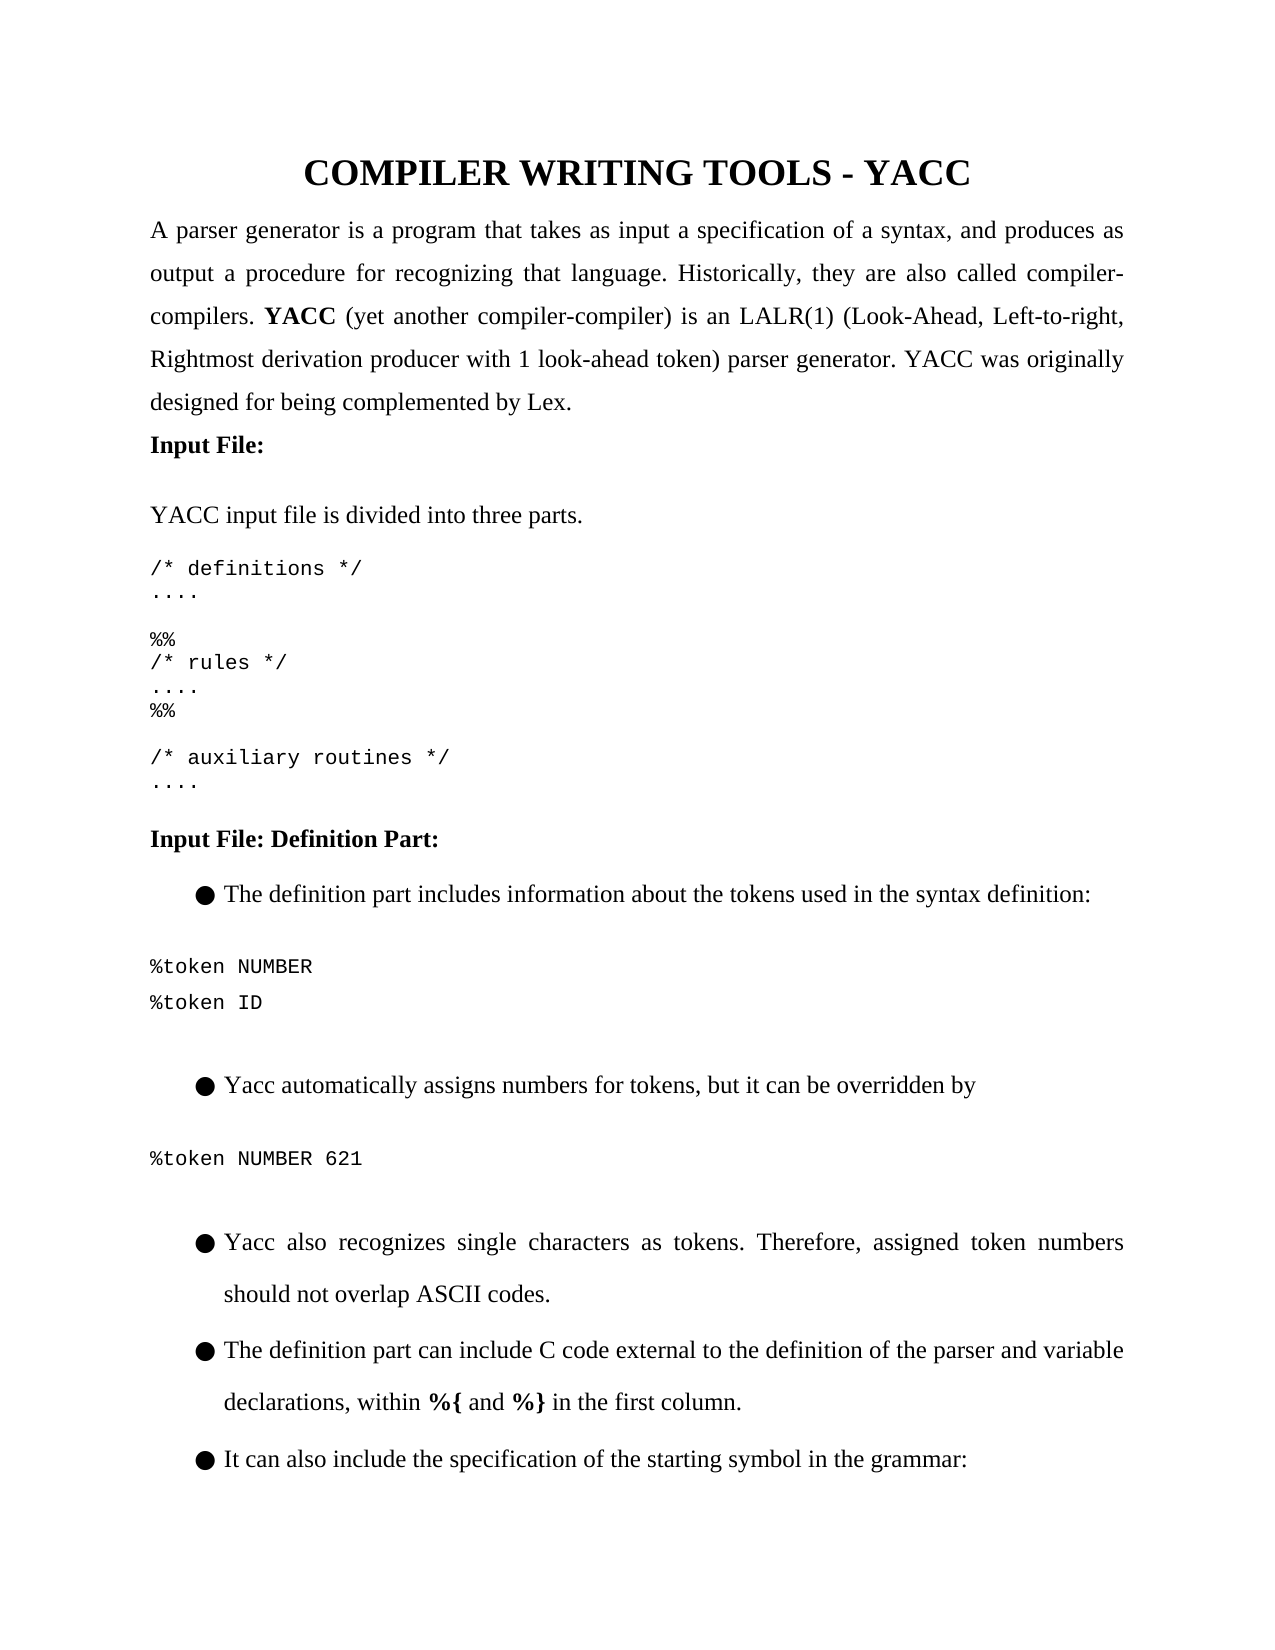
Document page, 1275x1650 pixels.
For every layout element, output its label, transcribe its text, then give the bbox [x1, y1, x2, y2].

list Yacc also recognizes single characters as tokens. Therefore, assigned token numbers should not overlap ASCII codes. [194, 1213, 1125, 1307]
list The definition part includes information about the tokens used in the syntax definition: [194, 865, 1125, 916]
text .... [150, 581, 1125, 605]
text .... [150, 676, 1125, 700]
text /* definitions */ [150, 558, 1125, 581]
text .... [150, 771, 1125, 794]
list It can also include the specification of the starting symbol in the grammar: [194, 1431, 1125, 1482]
text COMPILER WRITING TOOLS - YACC [150, 150, 1125, 193]
list Yacc automatically assigns numbers for tokens, but it can be overridden by [194, 1057, 1125, 1108]
text A parser generator is a program that takes as input a specification of a syntax, and produces as output a procedure for recognizing that language. Historically, they are also called compiler-compilers. YACC (yet another compiler-compiler) is an LALR(1) (Look-Ahead, Left-to-right, Rightmost derivation producer with 1 look-ahead token) parser generator. YACC was originally designed for being complemented by Lex. [150, 215, 1125, 416]
text %% [150, 629, 1125, 652]
text YACC input file is divided into three parts. [150, 500, 1125, 558]
text /* auxiliary routines */ [150, 747, 1125, 771]
text /* rules */ [150, 652, 1125, 676]
text %token NUMBER [150, 956, 1125, 980]
text %token NUMBER 621 [150, 1148, 1125, 1172]
text %% [150, 700, 1125, 723]
text Input File: [150, 430, 1125, 459]
list The definition part can include C code external to the definition of the parser and variable declarations, within %{ and %} in the first column. [194, 1322, 1125, 1416]
text Input File: Definition Part: [150, 824, 1125, 852]
text %token ID [150, 992, 1125, 1016]
